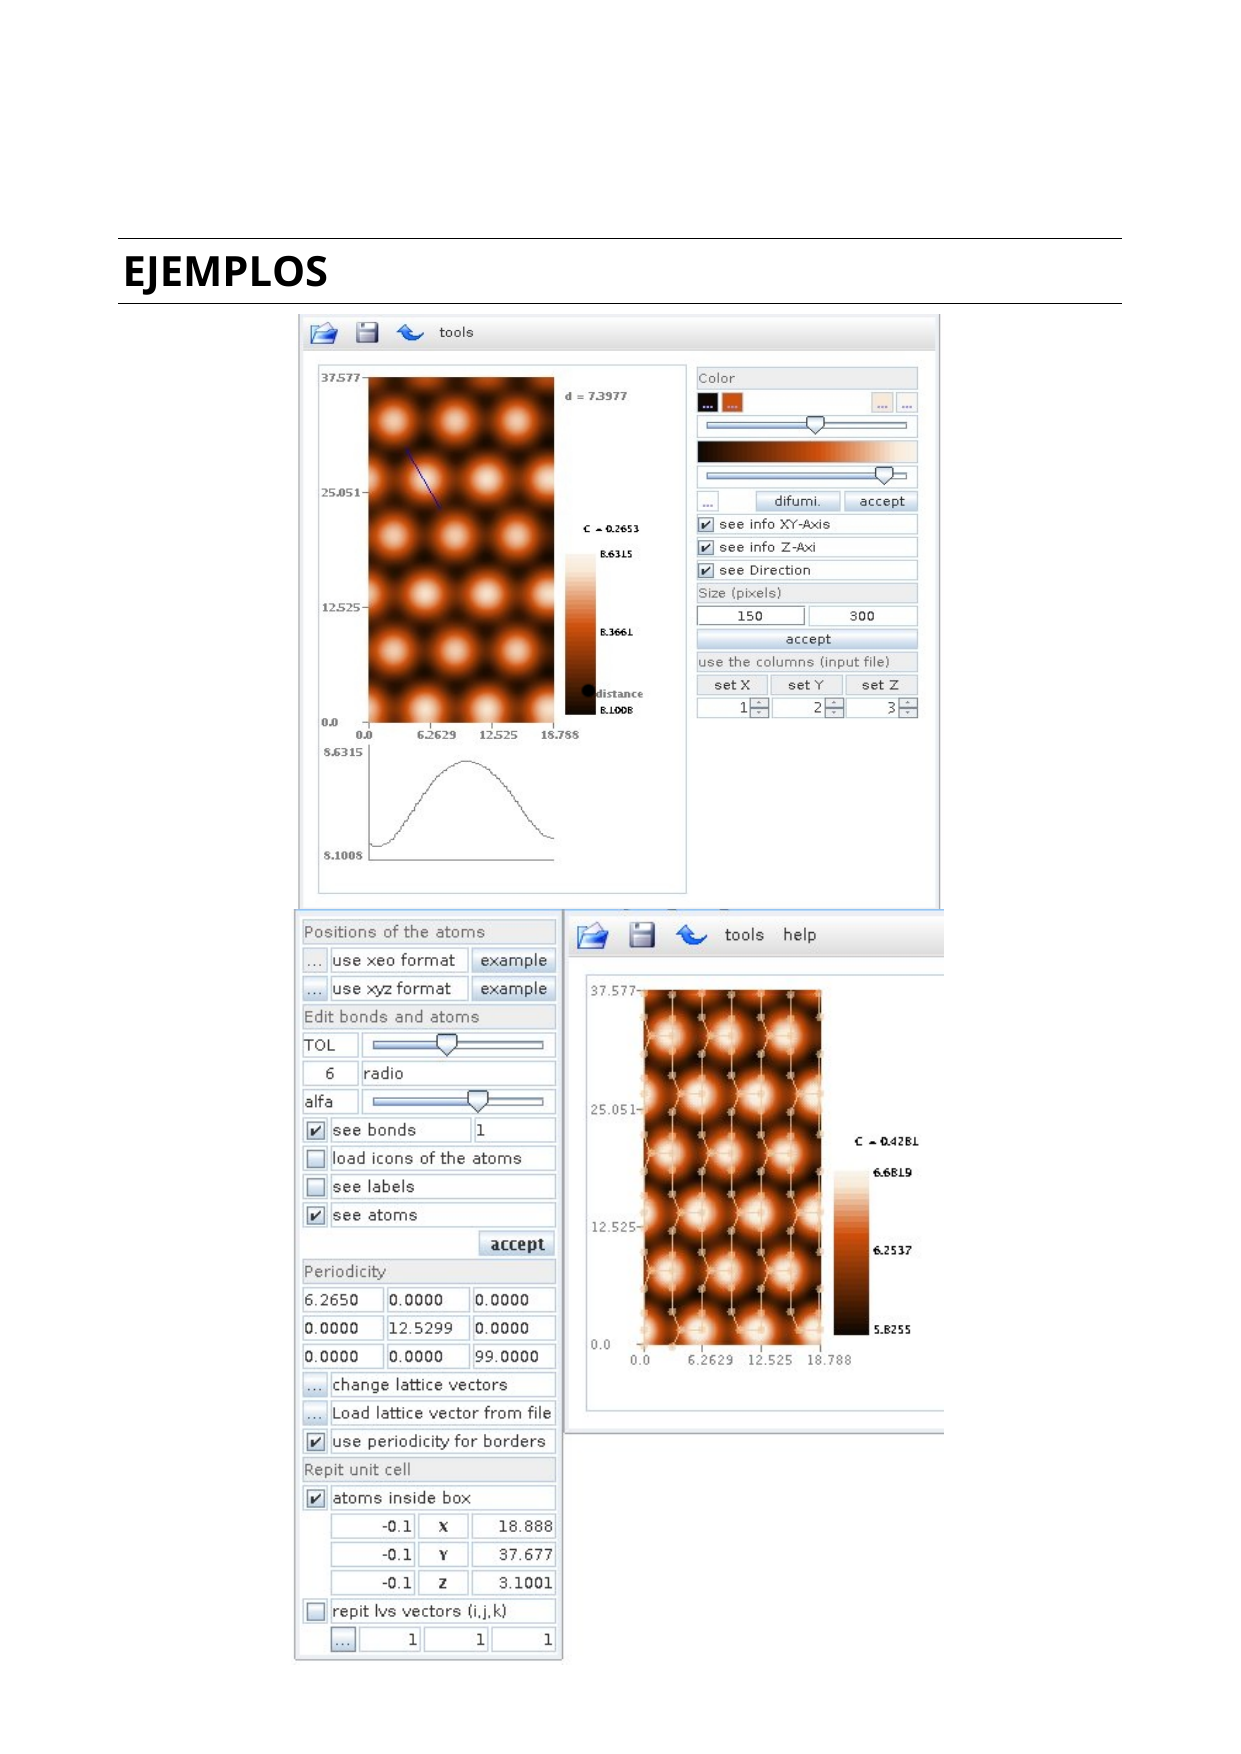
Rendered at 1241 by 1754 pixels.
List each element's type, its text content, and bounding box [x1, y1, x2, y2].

text EJEMPLOS [118, 239, 1122, 303]
picture [290, 314, 944, 1665]
